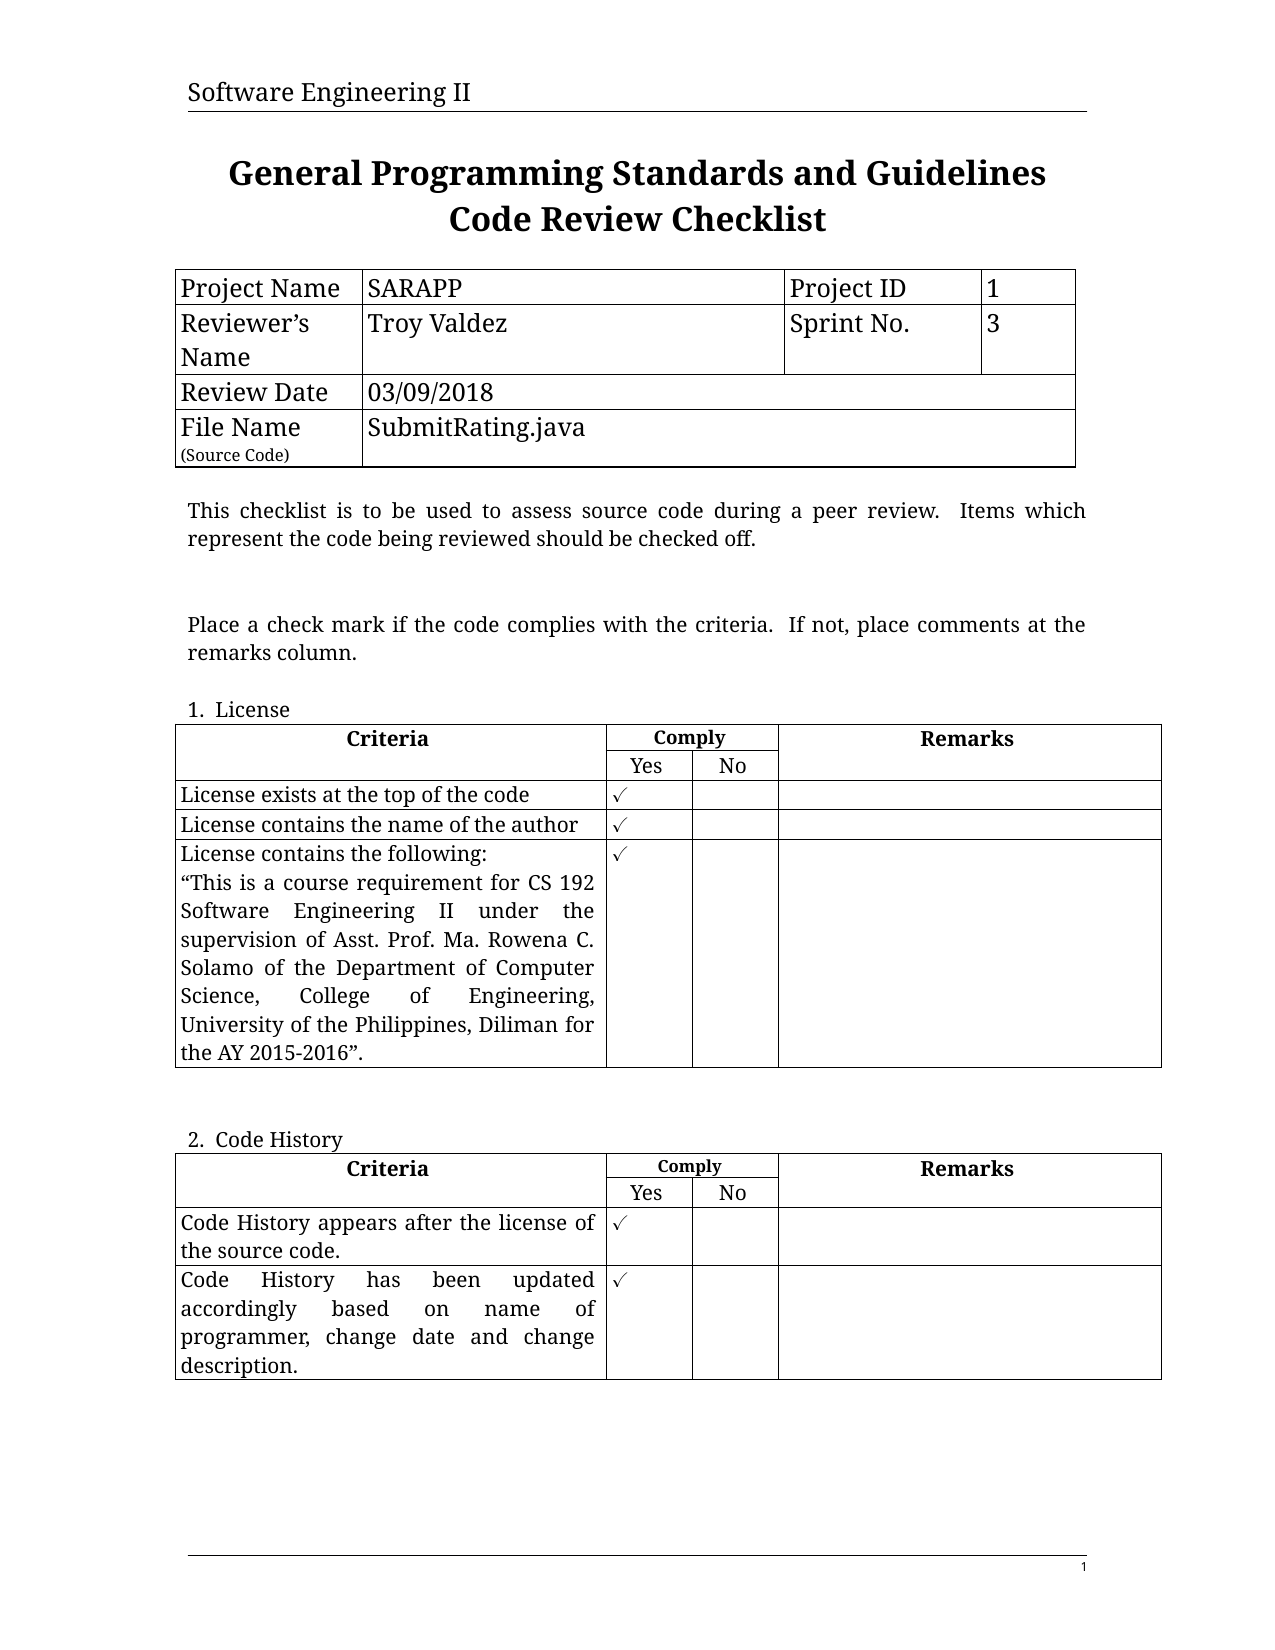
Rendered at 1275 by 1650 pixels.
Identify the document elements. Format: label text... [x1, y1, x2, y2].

table_cell [779, 1208, 1161, 1264]
table_cell Yes [607, 1178, 692, 1207]
table_cell [693, 1208, 778, 1264]
table_cell 03/09/2018 [363, 375, 1075, 409]
table_header Remarks [779, 1154, 1161, 1207]
table_cell ✓ [607, 1208, 692, 1264]
table_cell Yes [607, 751, 692, 779]
text 1. License [187, 695, 1087, 723]
table_cell [693, 840, 778, 1067]
table_cell License exists at the top of the code [176, 781, 606, 809]
table_header Criteria [176, 725, 606, 779]
table_cell [693, 781, 778, 809]
table_cell [693, 810, 778, 838]
table_cell Troy Valdez [363, 305, 784, 373]
text This checklist is to be used to assess source code during a peer review. Items which represent the code being reviewed should be checked off. [187, 496, 1087, 553]
table_cell Reviewer’s Name [176, 305, 362, 373]
table_cell License contains the name of the author [176, 810, 606, 838]
table_cell 3 [982, 305, 1075, 373]
table_cell Sprint No. [785, 305, 981, 373]
table_cell [779, 781, 1161, 809]
table_cell [779, 840, 1161, 1067]
table_cell [779, 1266, 1161, 1379]
table_cell Review Date [176, 375, 362, 409]
table_cell ✓ [607, 1266, 692, 1379]
table_cell License contains the following: “This is a course requirement for CS 192 Software Engineering II under the supervision of Asst. Prof. Ma. Rowena C. Solamo of the Department of Computer Science, College of Engineering, University of the Philippines, Diliman for the AY 2015-2016”. [176, 840, 606, 1067]
table_header SARAPP [363, 270, 784, 304]
table_cell ✓ [607, 781, 692, 809]
table_cell ✓ [607, 810, 692, 838]
table_header Project ID [785, 270, 981, 304]
text Place a check mark if the code complies with the criteria. If not, place comments at the remarks column. [187, 610, 1087, 667]
table_cell No [693, 751, 778, 779]
text 2. Code History [187, 1125, 1087, 1153]
table_header Project Name [176, 270, 362, 304]
table_cell No [693, 1178, 778, 1207]
table_cell SubmitRating.java [363, 410, 1075, 466]
table_header 1 [982, 270, 1075, 304]
table_cell [693, 1266, 778, 1379]
table_header Criteria [176, 1154, 606, 1207]
table_cell Code History appears after the license of the source code. [176, 1208, 606, 1264]
text General Programming Standards and Guidelines Code Review Checklist [187, 150, 1087, 241]
table_cell File Name (Source Code) [176, 410, 362, 466]
table_header Comply [607, 1154, 778, 1177]
table_header Comply [607, 725, 778, 750]
table_cell Code History has been updated accordingly based on name of programmer, change date and change description. [176, 1266, 606, 1379]
table_cell ✓ [607, 840, 692, 1067]
table_header Remarks [779, 725, 1161, 779]
table_cell [779, 810, 1161, 838]
